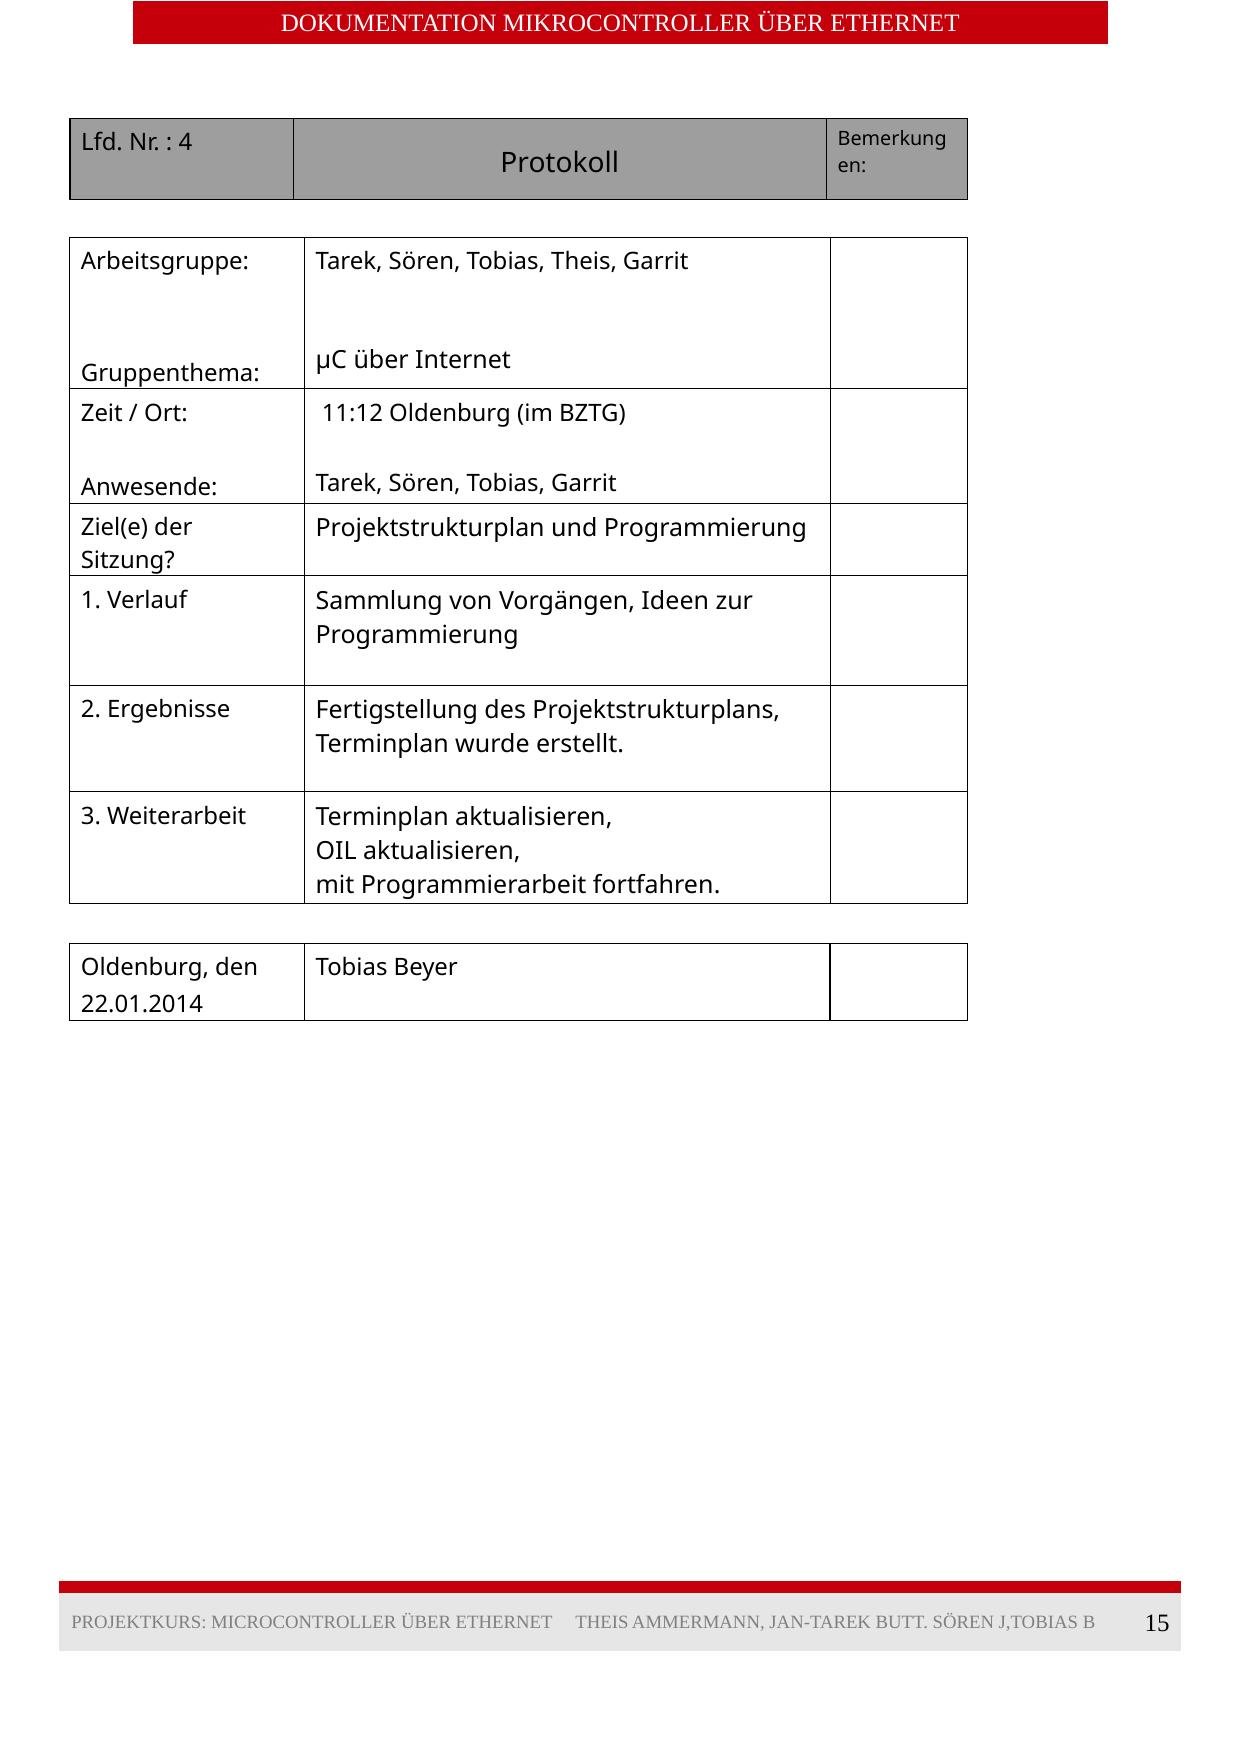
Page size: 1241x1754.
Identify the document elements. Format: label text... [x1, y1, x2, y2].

table_cell 2. Ergebnisse [70, 686, 304, 791]
table_header Tarek, Sören, Tobias, Theis, Garrit µC über Internet [305, 238, 830, 388]
table_cell [831, 504, 967, 575]
table_cell Fertigstellung des Projektstrukturplans, Terminplan wurde erstellt. [305, 686, 830, 791]
table_cell [831, 576, 967, 685]
table_cell Ziel(e) der Sitzung? [70, 504, 304, 575]
table_cell 3. Weiterarbeit [70, 792, 304, 902]
table_header Oldenburg, den 22.01.2014 [70, 944, 304, 1019]
table_cell 11:12 Oldenburg (im BZTG) Tarek, Sören, Tobias, Garrit [305, 389, 830, 503]
table_cell [831, 686, 967, 791]
table_cell Projektstrukturplan und Programmierung [305, 504, 830, 575]
table_cell Zeit / Ort: Anwesende: [70, 389, 304, 503]
table_header [831, 238, 967, 388]
table_header [831, 944, 967, 1019]
table_header Lfd. Nr. : 4 [71, 119, 293, 199]
table_header Tobias Beyer [305, 944, 829, 1019]
table_cell Sammlung von Vorgängen, Ideen zur Programmierung [305, 576, 830, 685]
table_header Protokoll [294, 119, 826, 199]
table_cell [831, 792, 967, 902]
table_header Arbeitsgruppe: Gruppenthema: [70, 238, 304, 388]
table_cell 1. Verlauf [70, 576, 304, 685]
table_cell [831, 389, 967, 503]
table_header Bemerkungen: [827, 119, 967, 199]
table_cell Terminplan aktualisieren, OIL aktualisieren, mit Programmierarbeit fortfahren. [305, 792, 830, 902]
